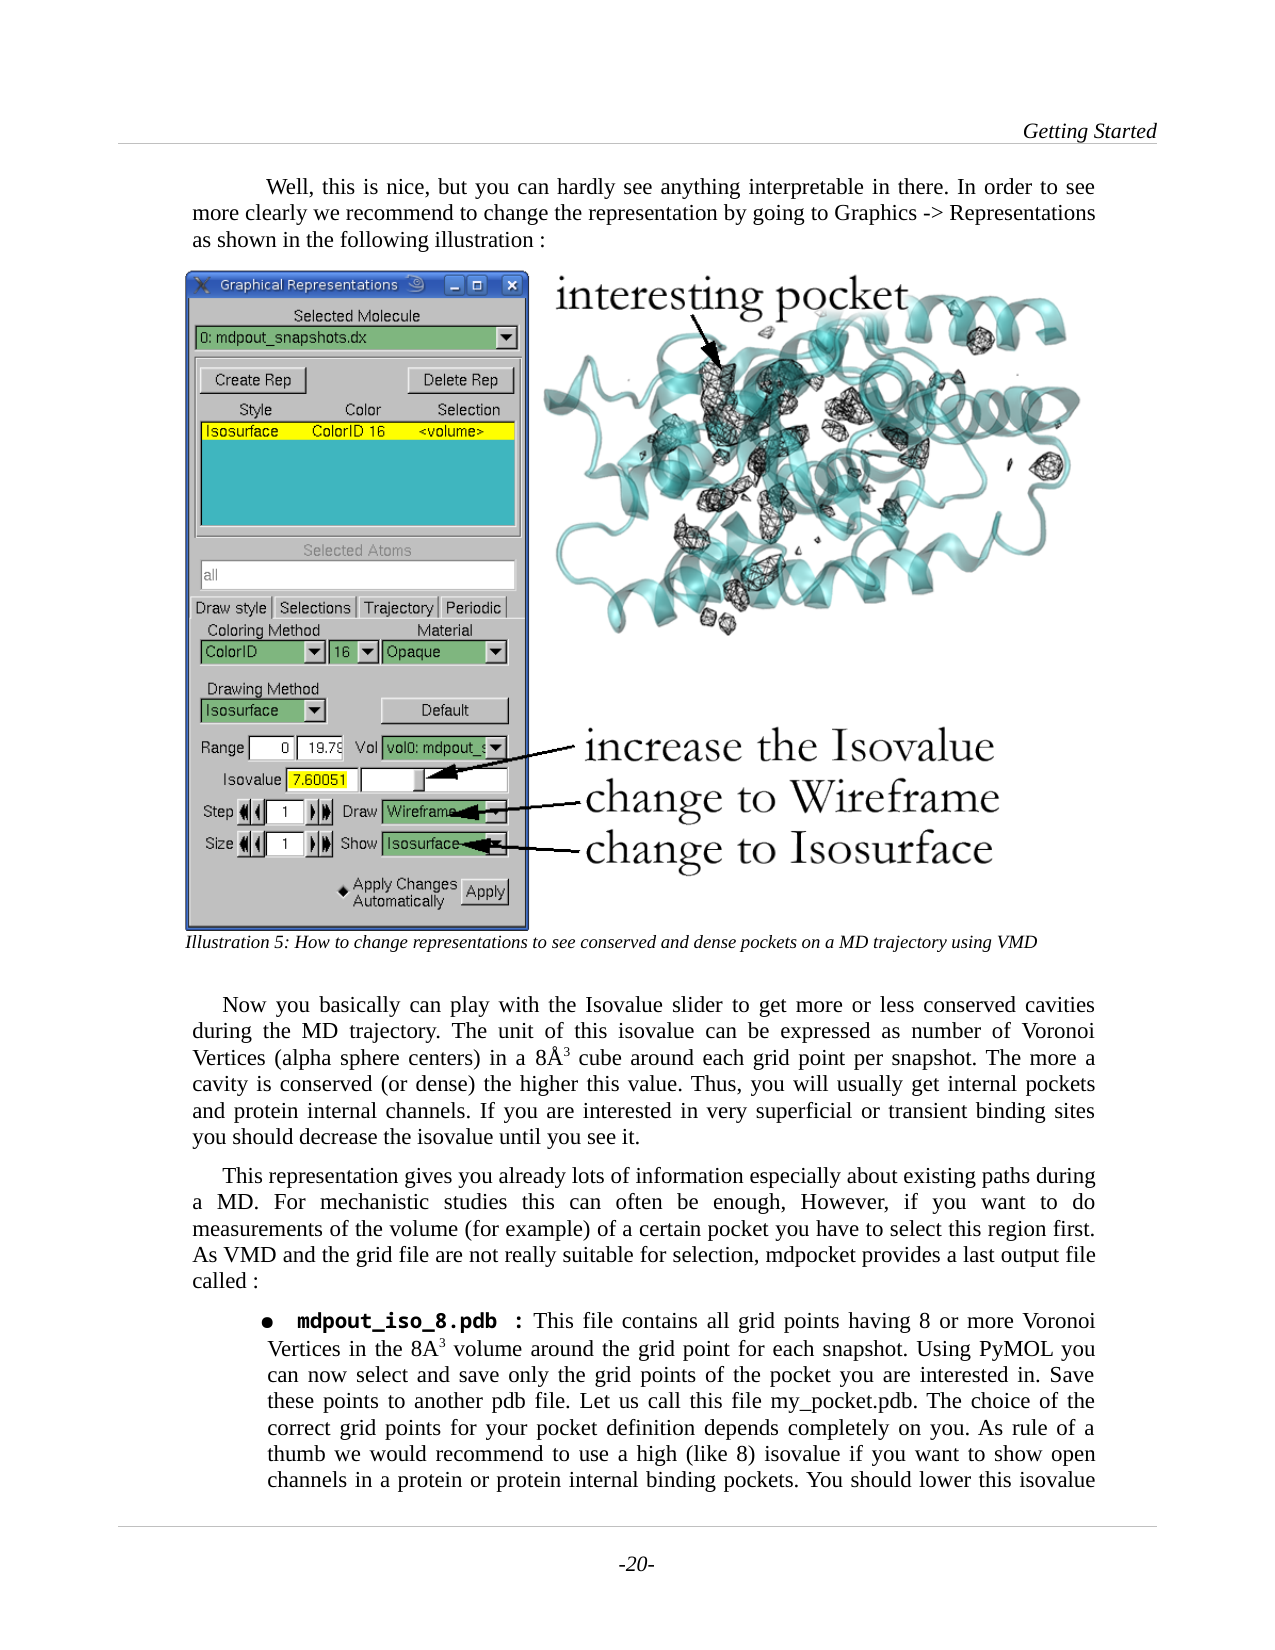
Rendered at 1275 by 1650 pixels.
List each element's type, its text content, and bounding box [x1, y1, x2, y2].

text Illustration 5: How to change representations to see conserved and dense pockets on a MD trajectory using VMD [185, 931, 1090, 952]
picture [185, 264, 1091, 931]
text Now you basically can play with the Isovalue slider to get more or less conserved cavities during the MD trajectory. The unit of this isovalue can be expressed as number of Voronoi Vertices (alpha sphere centers) in a 8Å3 cube around each grid point per snapshot. The more a cavity is conserved (or dense) the higher this value. Thus, you will usually get internal pockets and protein internal channels. If you are interested in very superficial or transient binding sites you should decrease the isovalue until you see it. [192, 991, 1097, 1149]
text Well, this is nice, but you can hardly see anything interpretable in there. In order to see more clearly we recommend to change the representation by going to Graphics -> Representations as shown in the following illustration : [192, 173, 1097, 252]
list mdpout_iso_8.pdb : This file contains all grid points having 8 or more Voronoi Vertices in the 8A3 volume around the grid point for each snapshot. Using PyMOL you can now select and save only the grid points of the pocket you are interested in. Save these points to another pdb file. Let us call this file my_pocket.pdb. The choice of the correct grid points for your pocket definition depends completely on you. As rule of a thumb we would recommend to use a high (like 8) isovalue if you want to show open channels in a protein or protein internal binding pockets. You should lower this isovalue (maybe to 3) if you are interested in transient phenomena (opening, closing of paths, transient pockets etc...). Refer to advanced features to know how to extract these pdb files with other iso values. [229, 1306, 1097, 1493]
text This representation gives you already lots of information especially about existing paths during a MD. For mechanistic studies this can often be enough, However, if you want to do measurements of the volume (for example) of a certain pocket you have to select this region first. As VMD and the grid file are not really suitable for selection, mdpocket provides a last output file called : [192, 1162, 1097, 1294]
